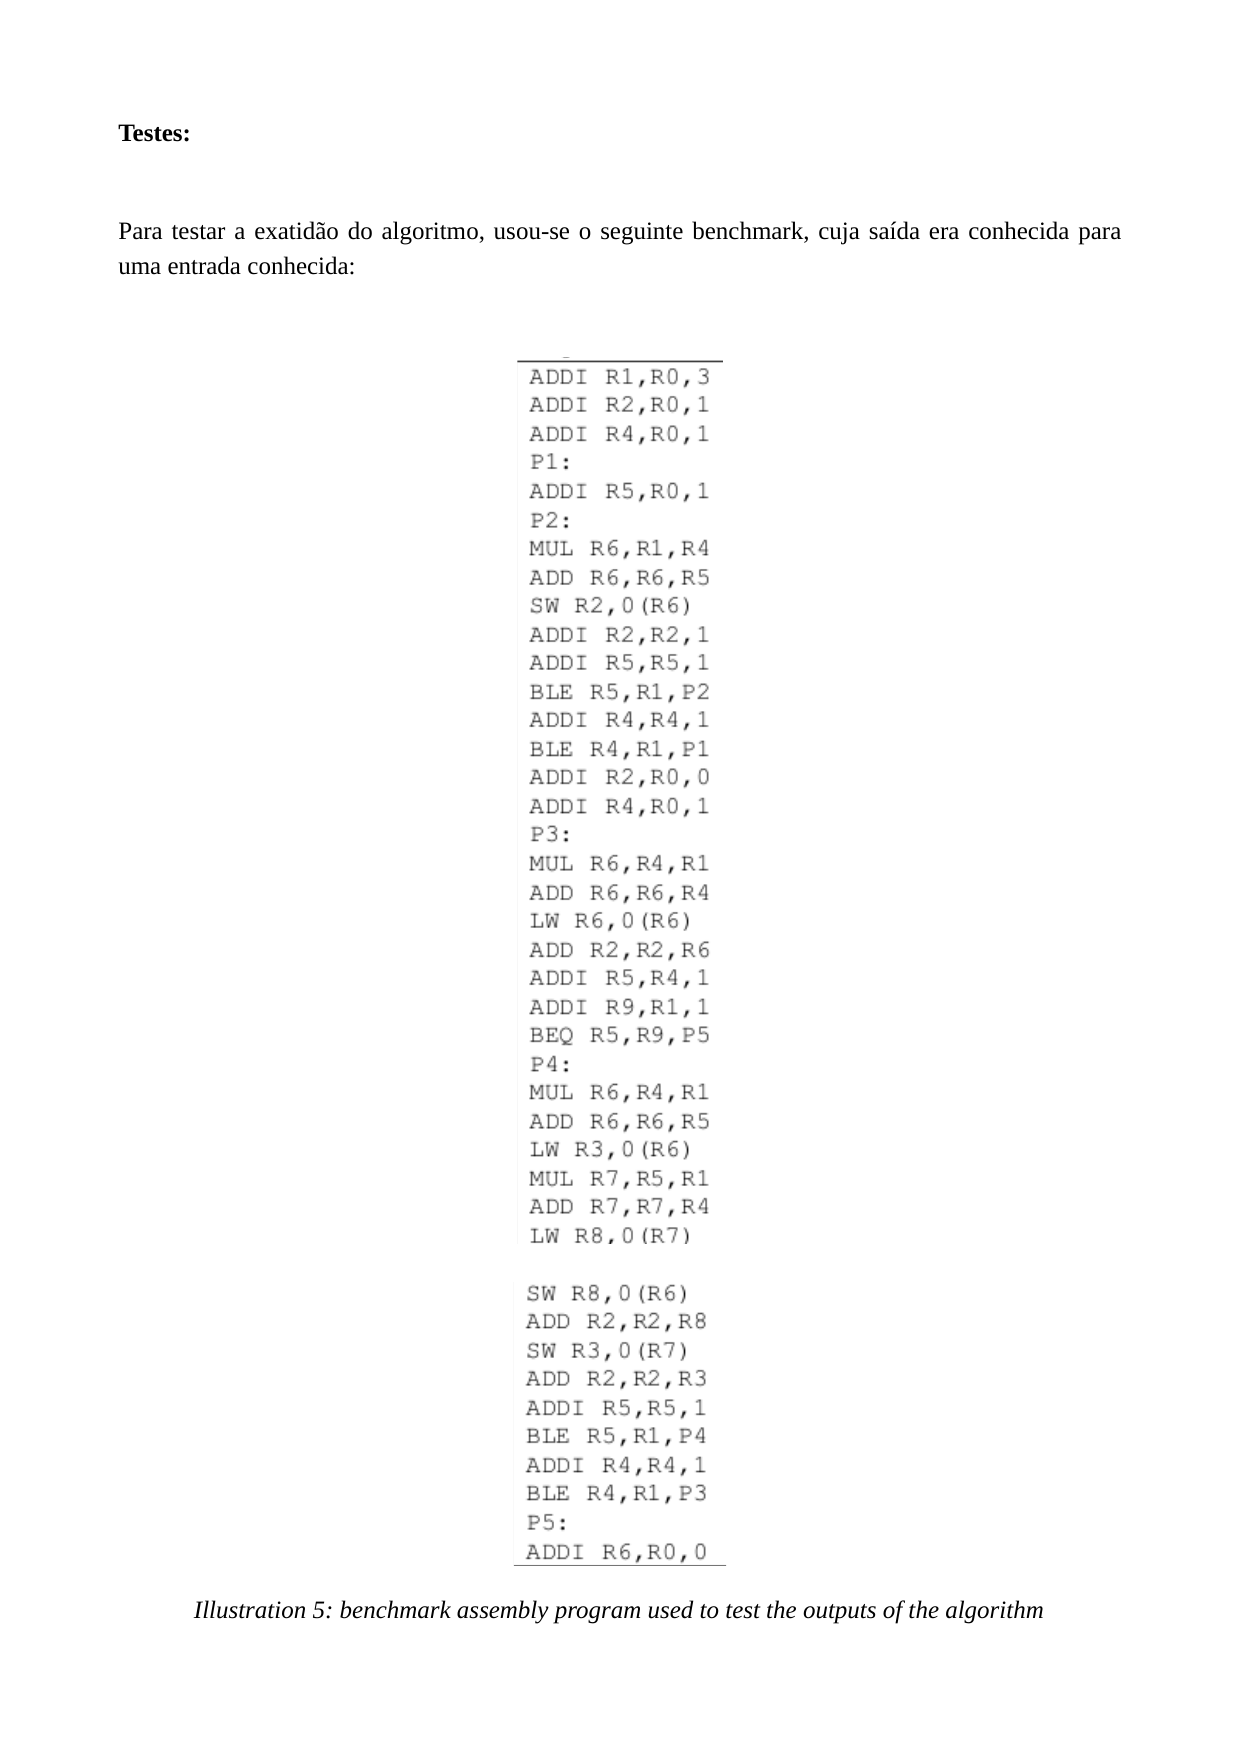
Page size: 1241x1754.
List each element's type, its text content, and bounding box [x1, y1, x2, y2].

picture [513, 1282, 644, 1531]
picture [517, 357, 643, 1244]
text Testes: [118, 118, 1122, 147]
text Illustration 5: benchmark assembly program used to test the outputs of the algorithm [118, 1596, 1122, 1624]
text Para testar a exatidão do algoritmo, usou-se o seguinte benchmark, cuja saída era conhecida para uma entrada conhecida: [118, 216, 1122, 279]
